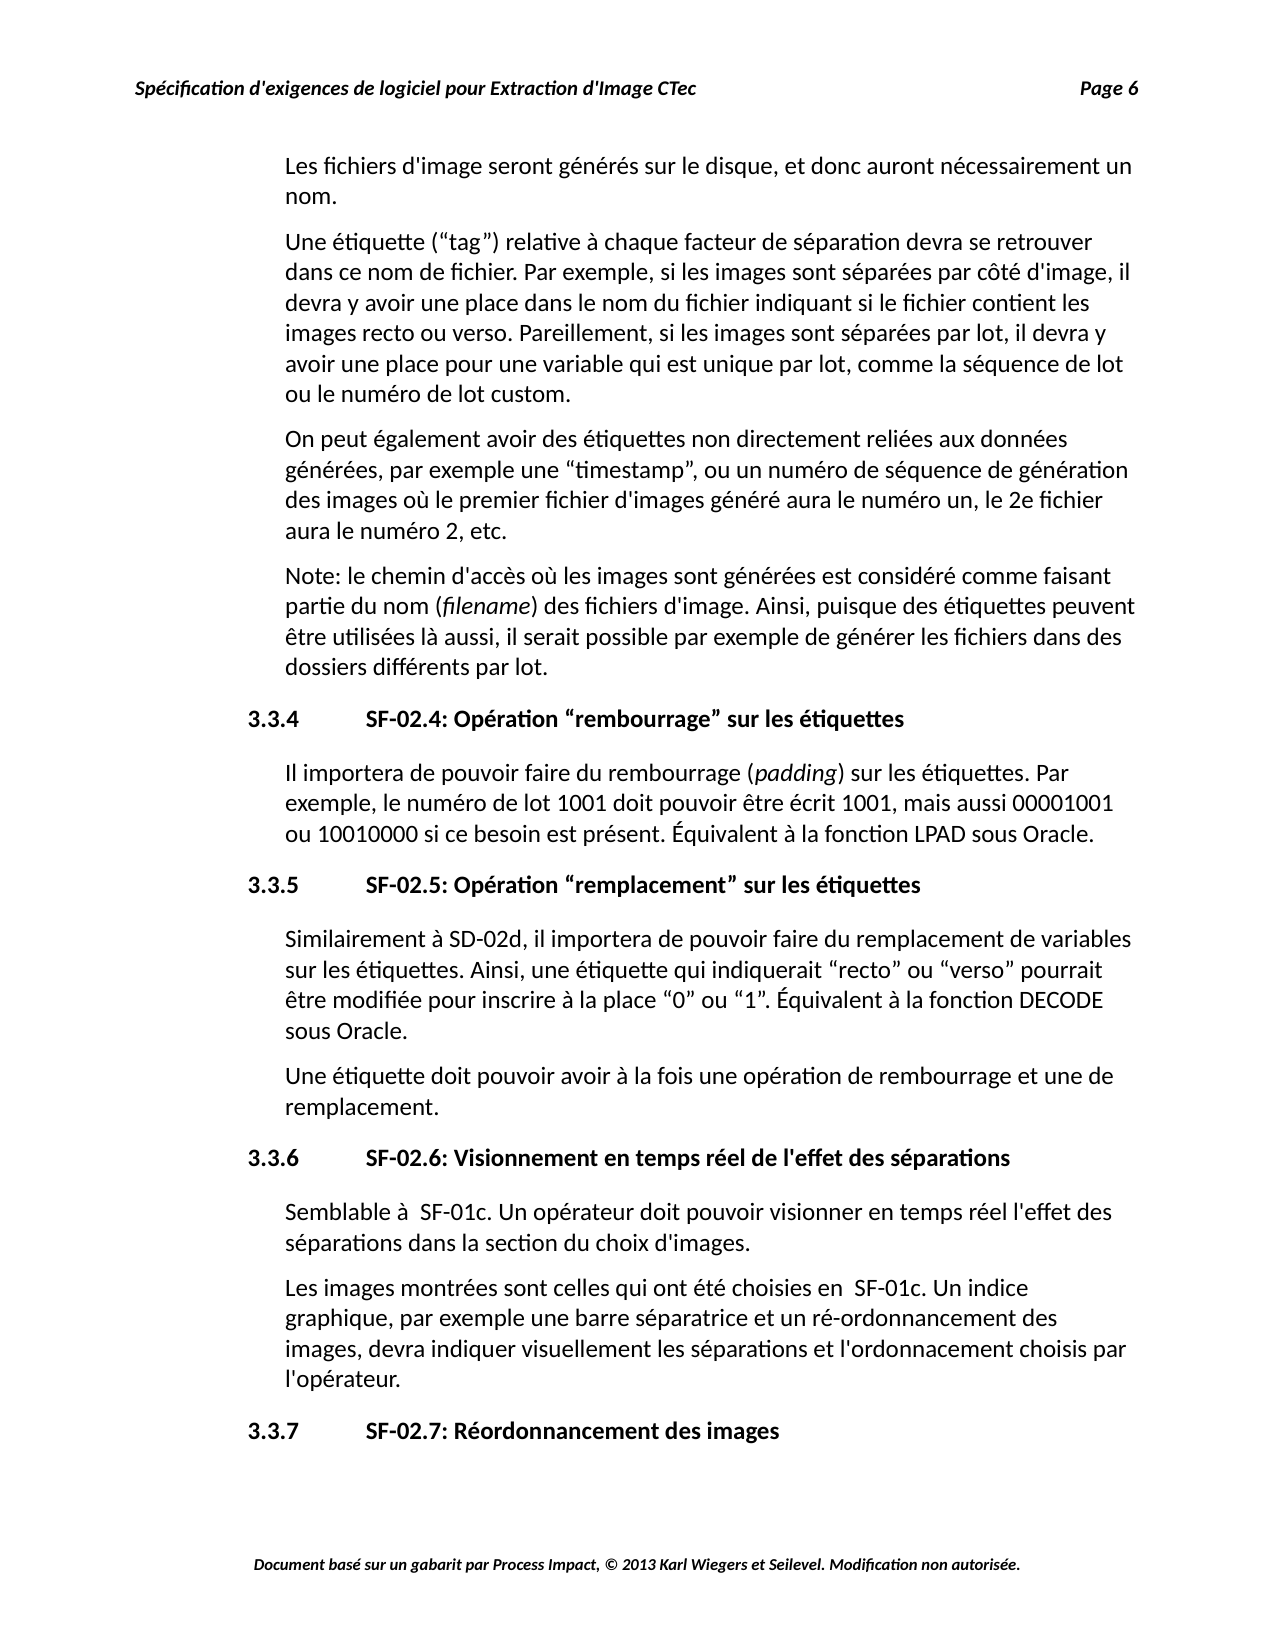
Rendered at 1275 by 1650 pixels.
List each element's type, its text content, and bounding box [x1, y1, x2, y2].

subtitle SF-02.4: Opération “rembourrage” sur les étiquettes [247, 707, 1140, 732]
list Les images montrées sont celles qui ont été choisies en SF-01c. Un indice graphique, par exemple une barre séparatrice et un ré-ordonnancement des images, devra indiquer visuellement les séparations et l'ordonnacement choisis par l'opérateur. [247, 1272, 1140, 1394]
list Semblable à SF-01c. Un opérateur doit pouvoir visionner en temps réel l'effet des séparations dans la section du choix d'images. [247, 1196, 1140, 1257]
list Une étiquette doit pouvoir avoir à la fois une opération de rembourrage et une de remplacement. [247, 1060, 1140, 1121]
subtitle SF-02.5: Opération “remplacement” sur les étiquettes [247, 874, 1140, 899]
list Similairement à SD-02d, il importera de pouvoir faire du remplacement de variables sur les étiquettes. Ainsi, une étiquette qui indiquerait “recto” ou “verso” pourrait être modifiée pour inscrire à la place “0” ou “1”. Équivalent à la fonction DECODE sous Oracle. [247, 924, 1140, 1046]
list Note: le chemin d'accès où les images sont générées est considéré comme faisant partie du nom (filename) des fichiers d'image. Ainsi, puisque des étiquettes peuvent être utilisées là aussi, il serait possible par exemple de générer les fichiers dans des dossiers différents par lot. [247, 560, 1140, 682]
list On peut également avoir des étiquettes non directement reliées aux données générées, par exemple une “timestamp”, ou un numéro de séquence de génération des images où le premier fichier d'images généré aura le numéro un, le 2e fichier aura le numéro 2, etc. [247, 423, 1140, 545]
list Les fichiers d'image seront générés sur le disque, et donc auront nécessairement un nom. [247, 150, 1140, 211]
subtitle SF-02.7: Réordonnancement des images [247, 1419, 1140, 1444]
subtitle SF-02.6: Visionnement en temps réel de l'effet des séparations [247, 1146, 1140, 1171]
list Il importera de pouvoir faire du rembourrage (padding) sur les étiquettes. Par exemple, le numéro de lot 1001 doit pouvoir être écrit 1001, mais aussi 00001001 ou 10010000 si ce besoin est présent. Équivalent à la fonction LPAD sous Oracle. [247, 757, 1140, 849]
list Une étiquette (“tag”) relative à chaque facteur de séparation devra se retrouver dans ce nom de fichier. Par exemple, si les images sont séparées par côté d'image, il devra y avoir une place dans le nom du fichier indiquant si le fichier contient les images recto ou verso. Pareillement, si les images sont séparées par lot, il devra y avoir une place pour une variable qui est unique par lot, comme la séquence de lot ou le numéro de lot custom. [247, 226, 1140, 409]
